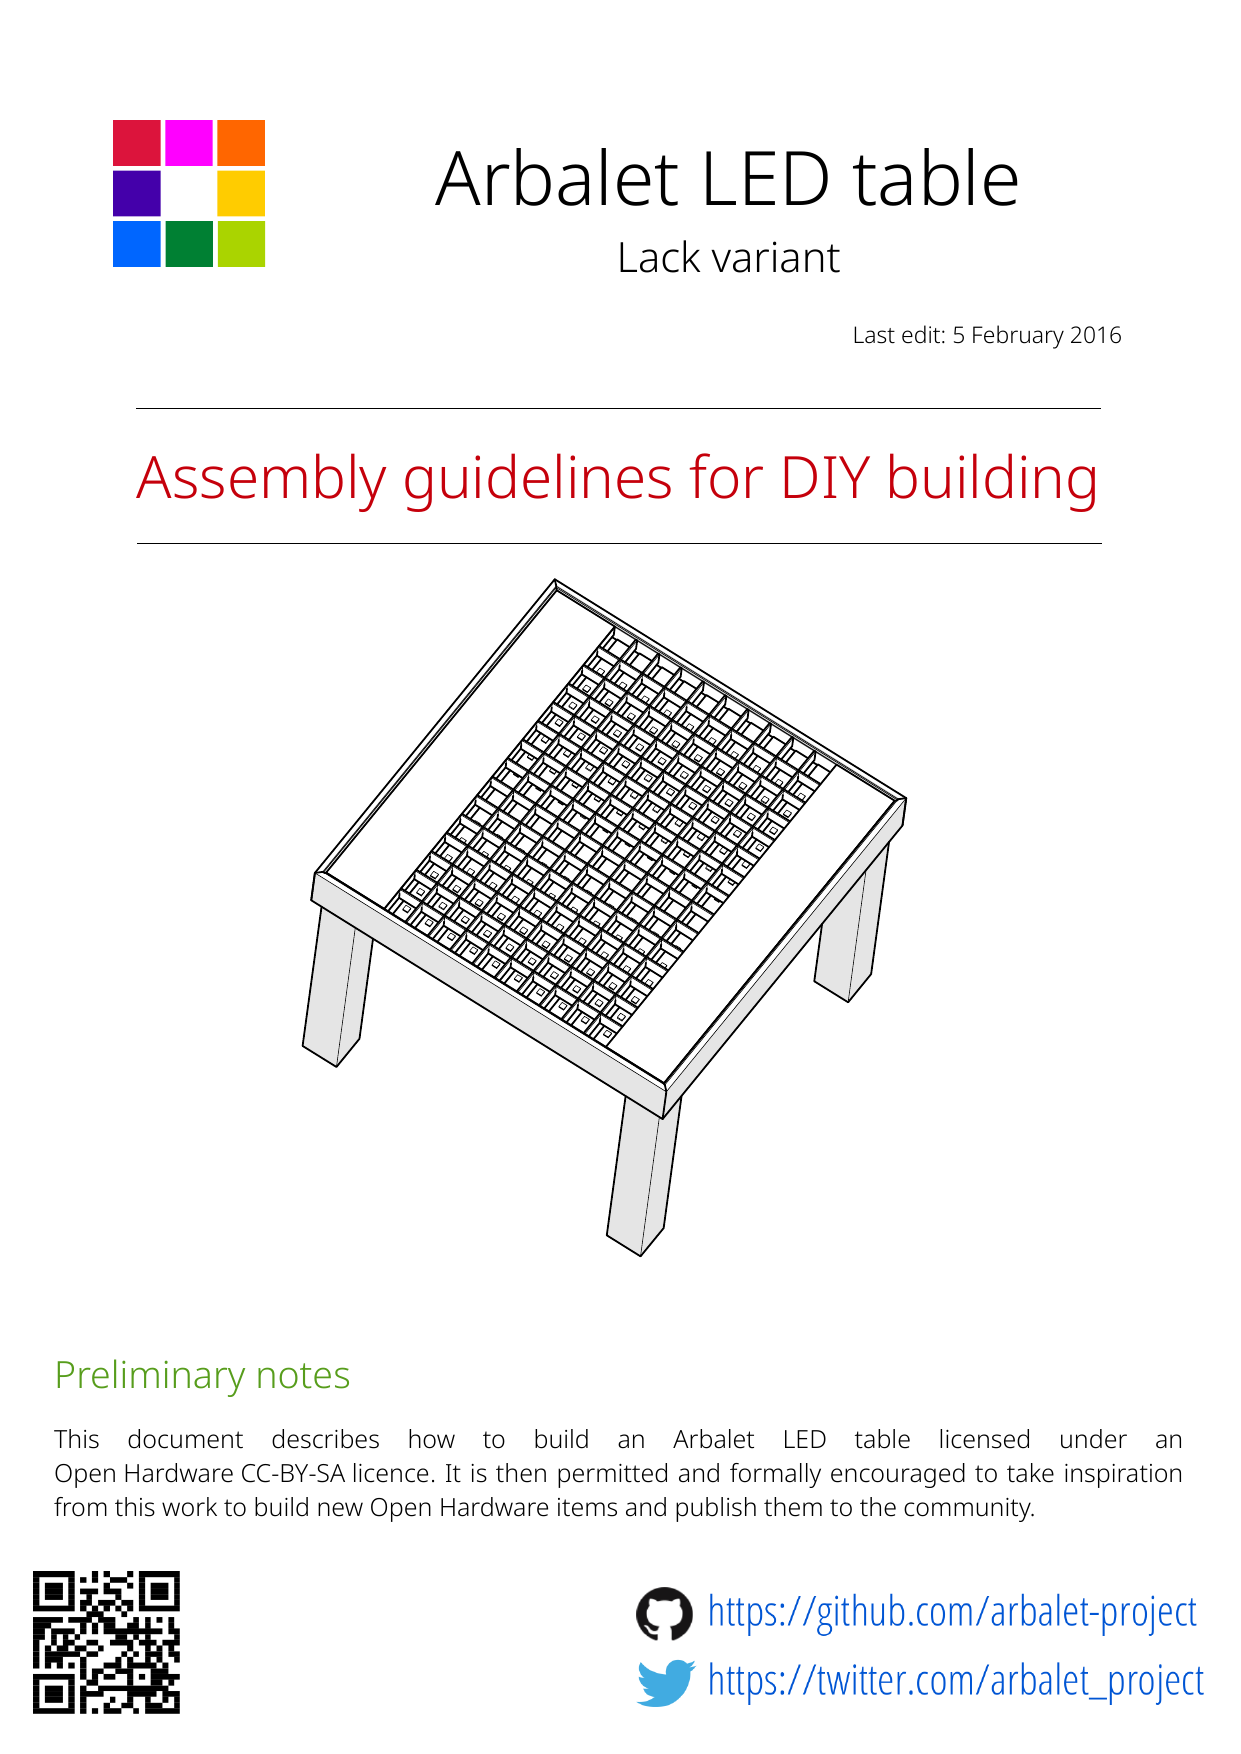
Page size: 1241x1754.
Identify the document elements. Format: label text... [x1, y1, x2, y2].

picture [33, 1571, 180, 1714]
text Last edit: 5 February 2016 [118, 319, 1122, 351]
picture [636, 1587, 1204, 1707]
